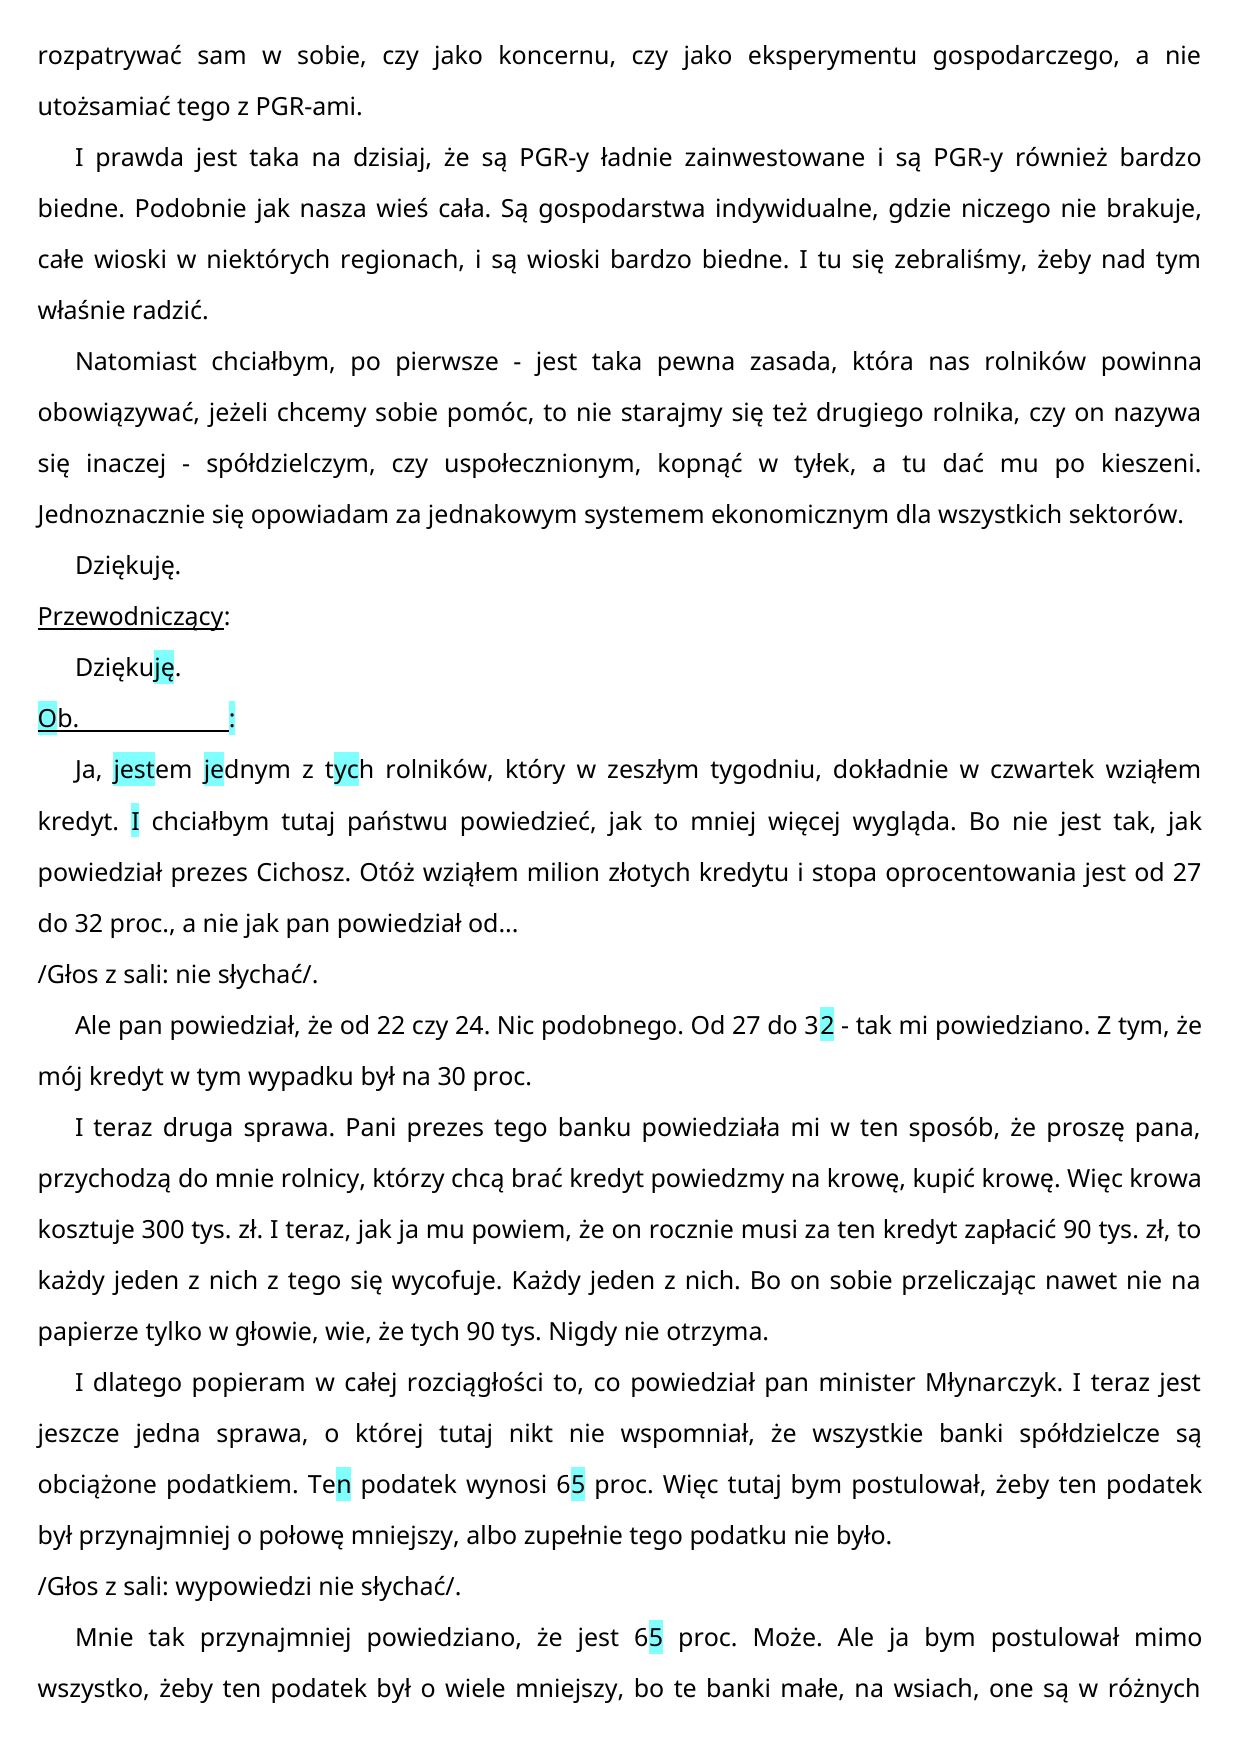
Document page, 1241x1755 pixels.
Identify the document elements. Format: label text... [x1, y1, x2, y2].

text Ale pan powiedział, że od 22 czy 24. Nic podobnego. Od 27 do 32 - tak mi powiedziano. Z tym, że mój kredyt w tym wypadku był na 30 proc. [37, 1007, 1203, 1092]
text Ja, jestem jednym z tych rolników, który w zeszłym tygodniu, dokładnie w czwartek wziąłem kredyt. I chciałbym tutaj państwu powiedzieć, jak to mniej więcej wygląda. Bo nie jest tak, jak powiedział prezes Cichosz. Otóż wziąłem milion złotych kredytu i stopa oprocentowania jest od 27 do 32 proc., a nie jak pan powiedział od... [37, 752, 1203, 939]
text /Głos z sali: wypowiedzi nie słychać/. [37, 1569, 1203, 1603]
text Mnie tak przynajmniej powiedziano, że jest 65 proc. Może. Ale ja bym postulował mimo wszystko, żeby ten podatek był o wiele mniejszy, bo te banki małe, na wsiach, one są w różnych [37, 1620, 1203, 1705]
text Przewodniczący: [37, 599, 1203, 633]
text Dziękuję. [37, 548, 1203, 582]
text I dlatego popieram w całej rozciągłości to, co powiedział pan minister Młynarczyk. I teraz jest jeszcze jedna sprawa, o której tutaj nikt nie wspomniał, że wszystkie banki spółdzielcze są obciążone podatkiem. Ten podatek wynosi 65 proc. Więc tutaj bym postulował, żeby ten podatek był przynajmniej o połowę mniejszy, albo zupełnie tego podatku nie było. [37, 1364, 1203, 1552]
text I teraz druga sprawa. Pani prezes tego banku powiedziała mi w ten sposób, że proszę pana, przychodzą do mnie rolnicy, którzy chcą brać kredyt powiedzmy na krowę, kupić krowę. Więc krowa kosztuje 300 tys. zł. I teraz, jak ja mu powiem, że on rocznie musi za ten kredyt zapłacić 90 tys. zł, to każdy jeden z nich z tego się wycofuje. Każdy jeden z nich. Bo on sobie przeliczając nawet nie na papierze tylko w głowie, wie, że tych 90 tys. Nigdy nie otrzyma. [37, 1109, 1203, 1348]
text Ob. : [37, 701, 1203, 735]
text rozpatrywać sam w sobie, czy jako koncernu, czy jako eksperymentu gospodarczego, a nie utożsamiać tego z PGR-ami. [37, 37, 1203, 123]
text Dziękuję. [37, 650, 1203, 684]
text I prawda jest taka na dzisiaj, że są PGR-y ładnie zainwestowane i są PGR-y również bardzo biedne. Podobnie jak nasza wieś cała. Są gospodarstwa indywidualne, gdzie niczego nie brakuje, całe wioski w niektórych regionach, i są wioski bardzo biedne. I tu się zebraliśmy, żeby nad tym właśnie radzić. [37, 139, 1203, 327]
text /Głos z sali: nie słychać/. [37, 956, 1203, 990]
text Natomiast chciałbym, po pierwsze - jest taka pewna zasada, która nas rolników powinna obowiązywać, jeżeli chcemy sobie pomóc, to nie starajmy się też drugiego rolnika, czy on nazywa się inaczej - spółdzielczym, czy uspołecznionym, kopnąć w tyłek, a tu dać mu po kieszeni. Jednoznacznie się opowiadam za jednakowym systemem ekonomicznym dla wszystkich sektorów. [37, 344, 1203, 531]
